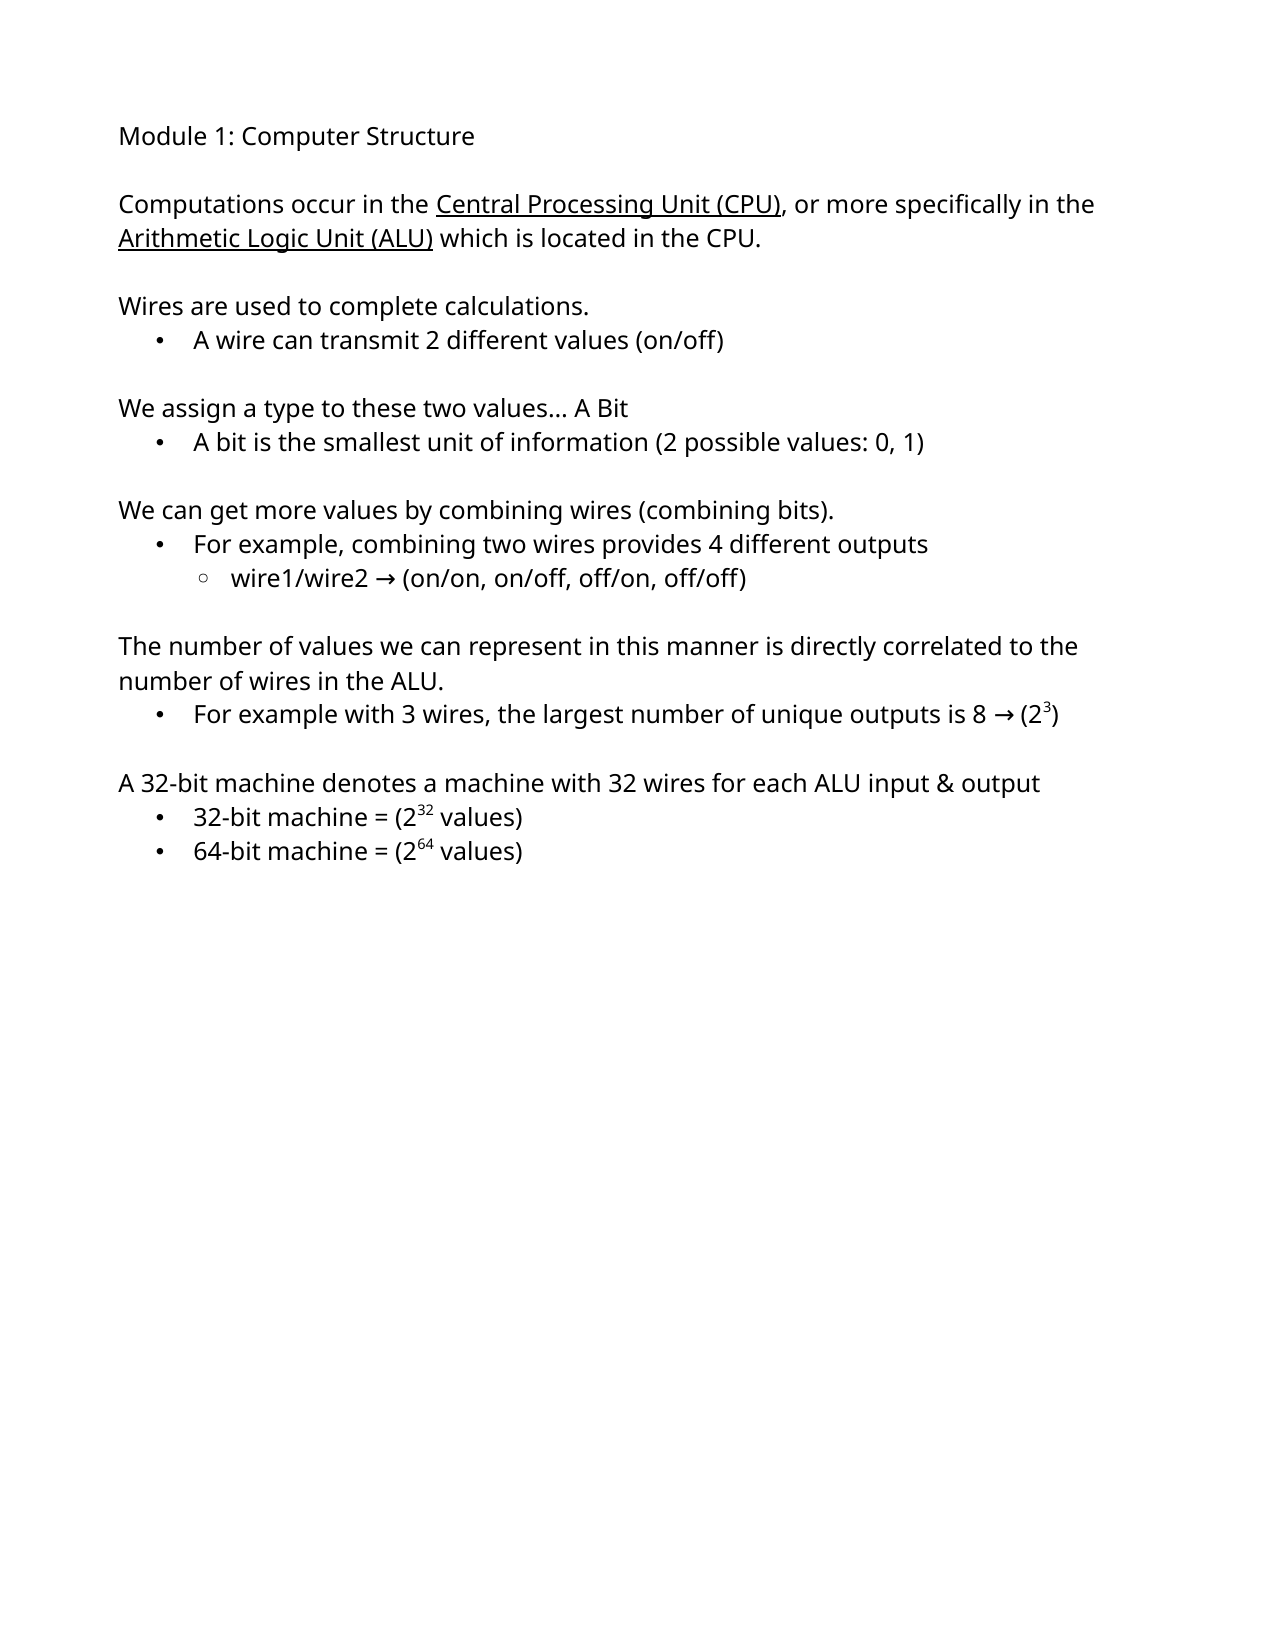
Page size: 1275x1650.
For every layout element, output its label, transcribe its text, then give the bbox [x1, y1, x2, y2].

list For example, combining two wires provides 4 different outputs [156, 527, 1157, 561]
list 64-bit machine = (264 values) [156, 833, 1157, 867]
text Module 1: Computer Structure [118, 118, 1157, 152]
text The number of values we can represent in this manner is directly correlated to the number of wires in the ALU. [118, 629, 1157, 697]
list For example with 3 wires, the largest number of unique outputs is 8 → (23) [156, 697, 1157, 731]
text Wires are used to complete calculations. [118, 288, 1157, 322]
list wire1/wire2 → (on/on, on/off, off/on, off/off) [193, 561, 1157, 595]
list A wire can transmit 2 different values (on/off) [156, 322, 1157, 357]
list A bit is the smallest unit of information (2 possible values: 0, 1) [156, 425, 1157, 459]
text Computations occur in the Central Processing Unit (CPU), or more specifically in the Arithmetic Logic Unit (ALU) which is located in the CPU. [118, 186, 1157, 254]
text A 32-bit machine denotes a machine with 32 wires for each ALU input & output [118, 765, 1157, 799]
text We can get more values by combining wires (combining bits). [118, 493, 1157, 527]
list 32-bit machine = (232 values) [156, 799, 1157, 833]
text We assign a type to these two values… A Bit [118, 391, 1157, 425]
